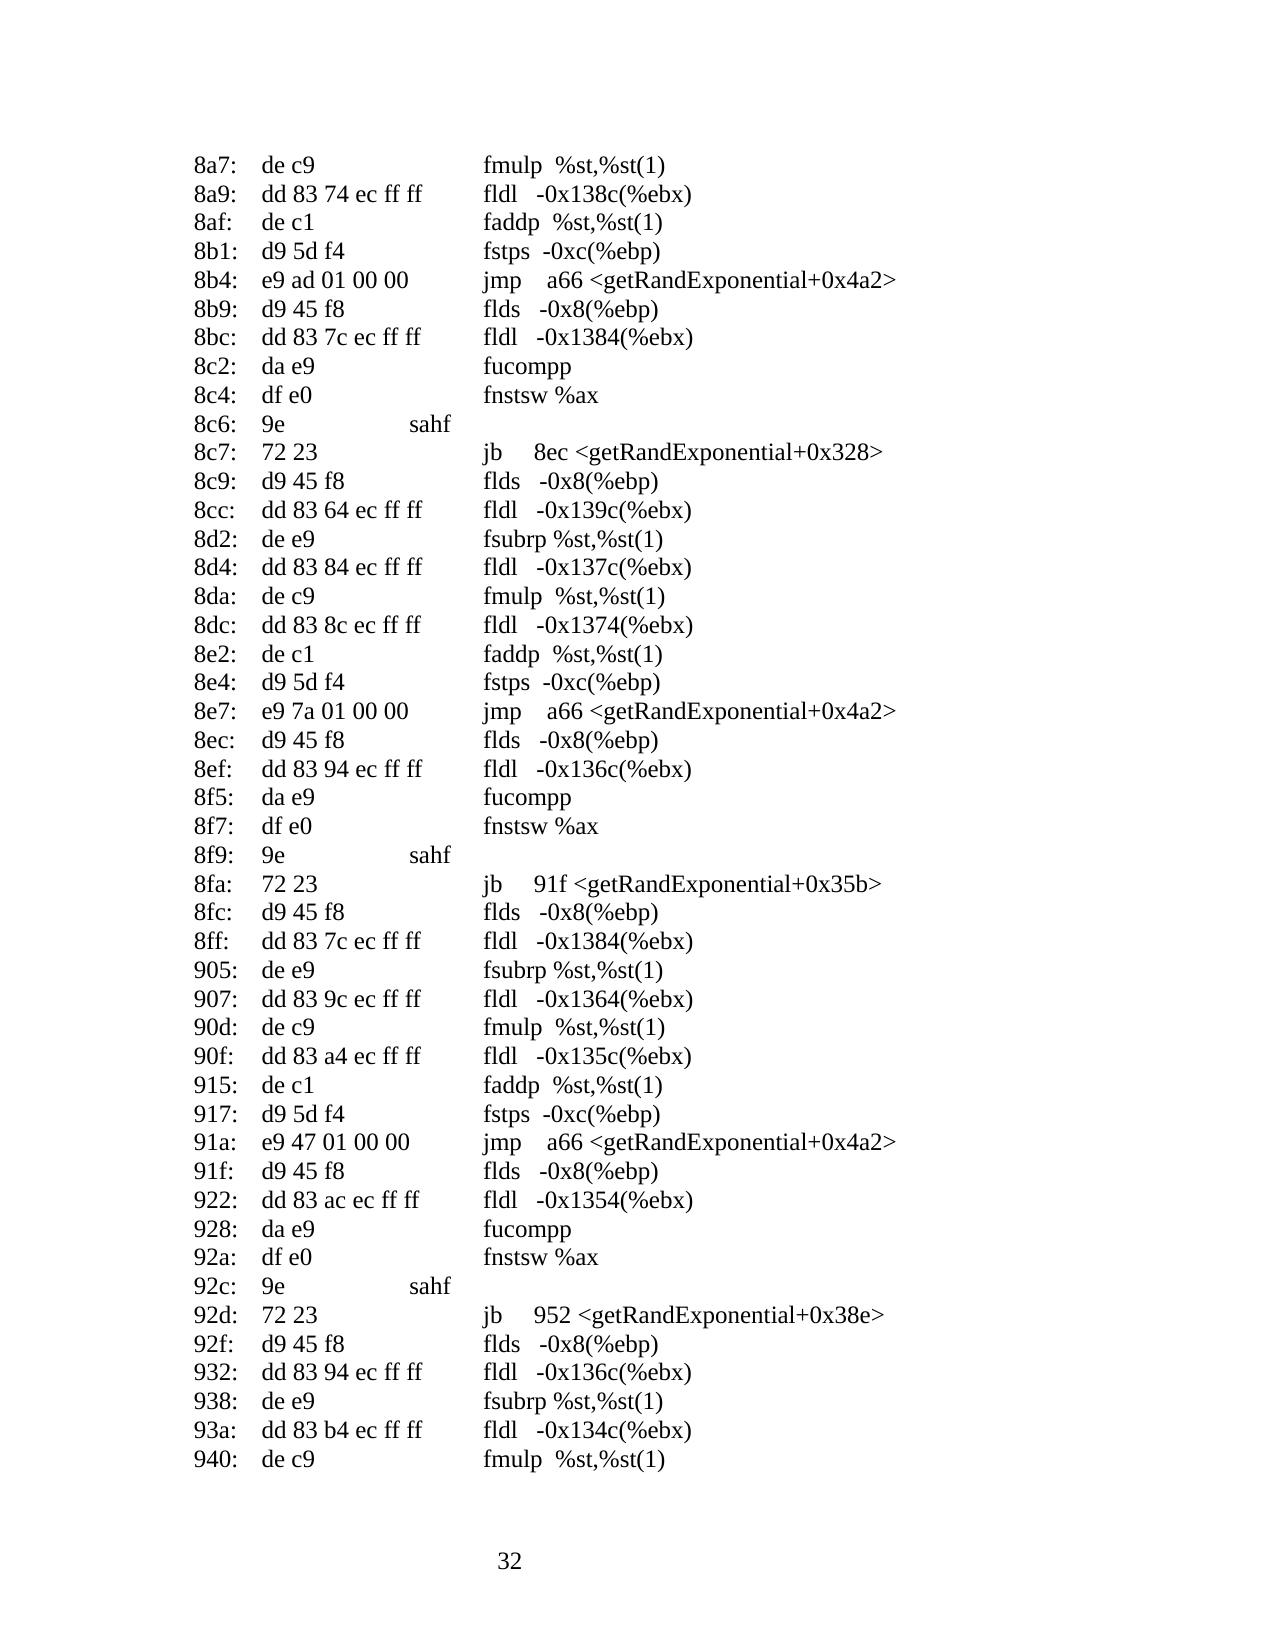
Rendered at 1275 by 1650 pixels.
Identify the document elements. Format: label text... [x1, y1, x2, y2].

text 8b9: d9 45 f8 flds -0x8(%ebp) [187, 294, 1087, 322]
text 8cc: dd 83 64 ec ff ff fldl -0x139c(%ebx) [187, 495, 1087, 524]
text 928: da e9 fucompp [187, 1214, 1087, 1242]
text 8bc: dd 83 7c ec ff ff fldl -0x1384(%ebx) [187, 322, 1087, 351]
text 8c6: 9e sahf [187, 409, 1087, 437]
text 8b4: e9 ad 01 00 00 jmp a66 <getRandExponential+0x4a2> [187, 265, 1087, 294]
text 93a: dd 83 b4 ec ff ff fldl -0x134c(%ebx) [187, 1415, 1087, 1444]
text 8ff: dd 83 7c ec ff ff fldl -0x1384(%ebx) [187, 926, 1087, 955]
text 8ec: d9 45 f8 flds -0x8(%ebp) [187, 725, 1087, 754]
text 91f: d9 45 f8 flds -0x8(%ebp) [187, 1156, 1087, 1185]
text 905: de e9 fsubrp %st,%st(1) [187, 955, 1087, 984]
text 8ef: dd 83 94 ec ff ff fldl -0x136c(%ebx) [187, 754, 1087, 782]
text 92c: 9e sahf [187, 1271, 1087, 1300]
text 8c7: 72 23 jb 8ec <getRandExponential+0x328> [187, 437, 1087, 466]
text 8c4: df e0 fnstsw %ax [187, 380, 1087, 409]
text 8f5: da e9 fucompp [187, 782, 1087, 811]
text 92a: df e0 fnstsw %ax [187, 1242, 1087, 1271]
text 907: dd 83 9c ec ff ff fldl -0x1364(%ebx) [187, 984, 1087, 1012]
text 90f: dd 83 a4 ec ff ff fldl -0x135c(%ebx) [187, 1041, 1087, 1070]
text 8c9: d9 45 f8 flds -0x8(%ebp) [187, 466, 1087, 495]
text 8f9: 9e sahf [187, 840, 1087, 869]
text 917: d9 5d f4 fstps -0xc(%ebp) [187, 1099, 1087, 1127]
text 932: dd 83 94 ec ff ff fldl -0x136c(%ebx) [187, 1357, 1087, 1386]
text 8fc: d9 45 f8 flds -0x8(%ebp) [187, 897, 1087, 926]
text 8fa: 72 23 jb 91f <getRandExponential+0x35b> [187, 869, 1087, 897]
text 940: de c9 fmulp %st,%st(1) [187, 1444, 1087, 1472]
text 922: dd 83 ac ec ff ff fldl -0x1354(%ebx) [187, 1185, 1087, 1214]
text 8af: de c1 faddp %st,%st(1) [187, 207, 1087, 236]
text 91a: e9 47 01 00 00 jmp a66 <getRandExponential+0x4a2> [187, 1127, 1087, 1156]
text 915: de c1 faddp %st,%st(1) [187, 1070, 1087, 1099]
text 8d4: dd 83 84 ec ff ff fldl -0x137c(%ebx) [187, 552, 1087, 581]
text 8a7: de c9 fmulp %st,%st(1) [187, 150, 1087, 179]
text 8c2: da e9 fucompp [187, 351, 1087, 380]
text 8da: de c9 fmulp %st,%st(1) [187, 581, 1087, 610]
text 8a9: dd 83 74 ec ff ff fldl -0x138c(%ebx) [187, 179, 1087, 207]
text 92d: 72 23 jb 952 <getRandExponential+0x38e> [187, 1300, 1087, 1329]
text 8f7: df e0 fnstsw %ax [187, 811, 1087, 840]
text 938: de e9 fsubrp %st,%st(1) [187, 1386, 1087, 1415]
text 8d2: de e9 fsubrp %st,%st(1) [187, 524, 1087, 552]
text 8dc: dd 83 8c ec ff ff fldl -0x1374(%ebx) [187, 610, 1087, 639]
text 8b1: d9 5d f4 fstps -0xc(%ebp) [187, 236, 1087, 265]
text 92f: d9 45 f8 flds -0x8(%ebp) [187, 1329, 1087, 1357]
text 90d: de c9 fmulp %st,%st(1) [187, 1012, 1087, 1041]
text 8e2: de c1 faddp %st,%st(1) [187, 639, 1087, 667]
text 8e7: e9 7a 01 00 00 jmp a66 <getRandExponential+0x4a2> [187, 696, 1087, 725]
text 8e4: d9 5d f4 fstps -0xc(%ebp) [187, 667, 1087, 696]
